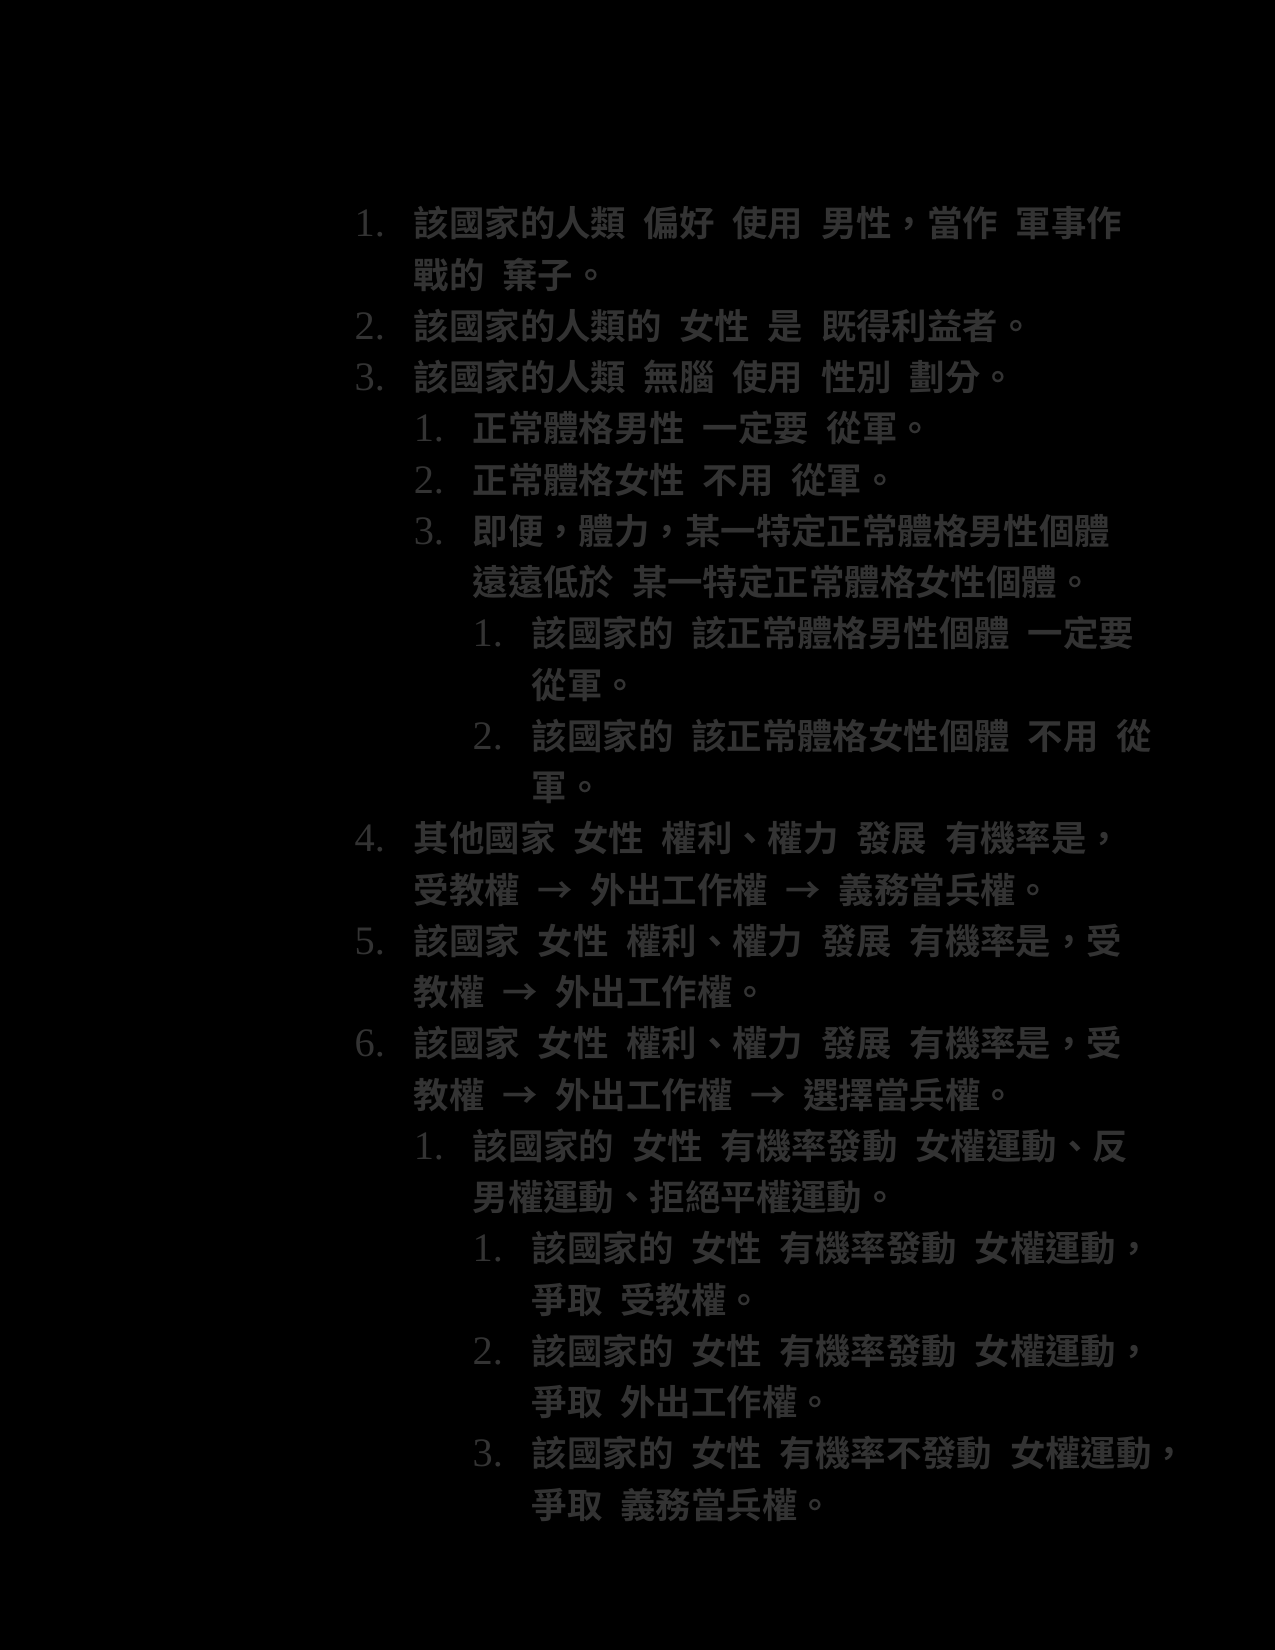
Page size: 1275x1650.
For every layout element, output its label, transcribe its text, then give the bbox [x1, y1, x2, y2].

list 該國家的人類 無腦 使用 性別 劃分。 [354, 349, 1157, 401]
list 即便，體力，某一特定正常體格男性個體 遠遠低於 某一特定正常體格女性個體。 [413, 503, 1157, 606]
list 正常體格女性 不用 從軍。 [413, 452, 1157, 503]
list 該國家 女性 權利、權力 發展 有機率是，受教權 → 外出工作權 → 選擇當兵權。 [354, 1016, 1157, 1118]
list 該國家的 該正常體格女性個體 不用 從軍。 [472, 708, 1157, 811]
list 該國家的 該正常體格男性個體 一定要 從軍。 [472, 606, 1157, 708]
list 該國家的人類 偏好 使用 男性，當作 軍事作戰的 棄子。 [354, 196, 1157, 298]
list 該國家 女性 權利、權力 發展 有機率是，受教權 → 外出工作權。 [354, 913, 1157, 1016]
list 該國家的 女性 有機率發動 女權運動、反男權運動、拒絕平權運動。 [413, 1118, 1157, 1221]
list 該國家的 女性 有機率發動 女權運動，爭取 受教權。 [472, 1221, 1157, 1323]
list 該國家的 女性 有機率不發動 女權運動，爭取 義務當兵權。 [472, 1426, 1157, 1528]
list 該國家的人類的 女性 是 既得利益者。 [354, 298, 1157, 349]
list 該國家的 女性 有機率發動 女權運動，爭取 外出工作權。 [472, 1323, 1157, 1426]
list 正常體格男性 一定要 從軍。 [413, 401, 1157, 452]
list 其他國家 女性 權利、權力 發展 有機率是，受教權 → 外出工作權 → 義務當兵權。 [354, 811, 1157, 913]
